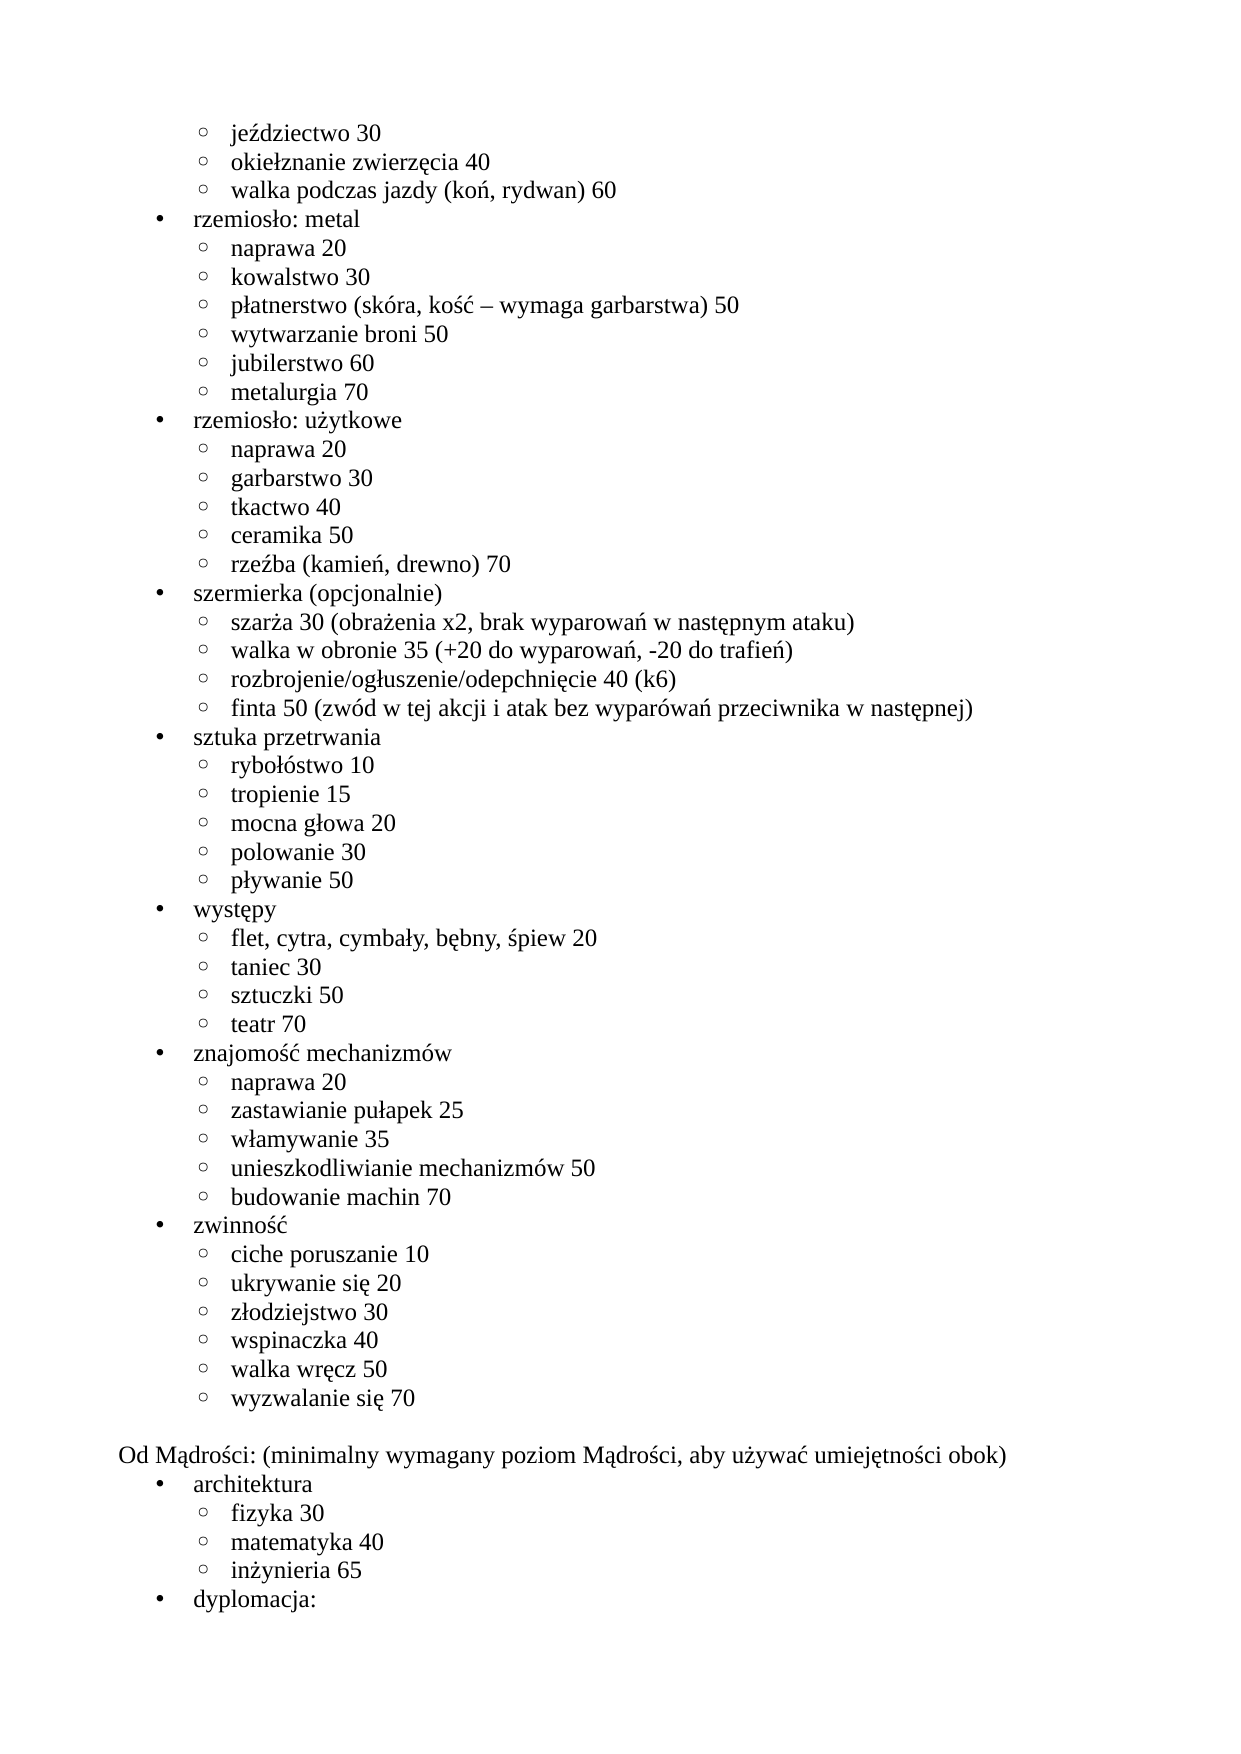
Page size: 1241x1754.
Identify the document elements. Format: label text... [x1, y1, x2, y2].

list walka w obronie 35 (+20 do wyparowań, -20 do trafień) [193, 636, 1122, 664]
list okiełznanie zwierzęcia 40 [193, 147, 1122, 176]
list tropienie 15 [193, 779, 1122, 808]
list taniec 30 [193, 952, 1122, 981]
list polowanie 30 [193, 837, 1122, 866]
list szarża 30 (obrażenia x2, brak wyparowań w następnym ataku) [193, 607, 1122, 636]
list walka wręcz 50 [193, 1354, 1122, 1383]
list naprawa 20 [193, 1067, 1122, 1096]
list dyplomacja: [156, 1584, 1122, 1613]
list sztuczki 50 [193, 981, 1122, 1009]
list inżynieria 65 [193, 1556, 1122, 1584]
list jeździectwo 30 [193, 118, 1122, 147]
list zastawianie pułapek 25 [193, 1096, 1122, 1124]
list rozbrojenie/ogłuszenie/odepchnięcie 40 (k6) [193, 664, 1122, 693]
list teatr 70 [193, 1009, 1122, 1038]
list ukrywanie się 20 [193, 1268, 1122, 1297]
list płatnerstwo (skóra, kość – wymaga garbarstwa) 50 [193, 291, 1122, 319]
list garbarstwo 30 [193, 463, 1122, 492]
list finta 50 (zwód w tej akcji i atak bez wyparówań przeciwnika w następnej) [193, 693, 1122, 722]
list unieszkodliwianie mechanizmów 50 [193, 1153, 1122, 1182]
list metalurgia 70 [193, 377, 1122, 406]
list ciche poruszanie 10 [193, 1239, 1122, 1268]
list znajomość mechanizmów [156, 1038, 1122, 1067]
list jubilerstwo 60 [193, 348, 1122, 377]
list walka podczas jazdy (koń, rydwan) 60 [193, 176, 1122, 204]
list ceramika 50 [193, 521, 1122, 549]
list szermierka (opcjonalnie) [156, 578, 1122, 607]
list sztuka przetrwania [156, 722, 1122, 751]
list naprawa 20 [193, 233, 1122, 262]
list budowanie machin 70 [193, 1182, 1122, 1211]
list wspinaczka 40 [193, 1326, 1122, 1354]
list wyzwalanie się 70 [193, 1383, 1122, 1412]
list kowalstwo 30 [193, 262, 1122, 291]
list występy [156, 894, 1122, 923]
list naprawa 20 [193, 434, 1122, 463]
list rzemiosło: użytkowe [156, 406, 1122, 434]
text Od Mądrości: (minimalny wymagany poziom Mądrości, aby używać umiejętności obok) [118, 1441, 1122, 1469]
list zwinność [156, 1211, 1122, 1239]
list pływanie 50 [193, 866, 1122, 894]
list matematyka 40 [193, 1527, 1122, 1556]
list rzeźba (kamień, drewno) 70 [193, 549, 1122, 578]
list rzemiosło: metal [156, 204, 1122, 233]
list złodziejstwo 30 [193, 1297, 1122, 1326]
list wytwarzanie broni 50 [193, 319, 1122, 348]
list fizyka 30 [193, 1498, 1122, 1527]
list mocna głowa 20 [193, 808, 1122, 837]
list rybołóstwo 10 [193, 751, 1122, 779]
list włamywanie 35 [193, 1124, 1122, 1153]
list architektura [156, 1469, 1122, 1498]
list tkactwo 40 [193, 492, 1122, 521]
list flet, cytra, cymbały, bębny, śpiew 20 [193, 923, 1122, 952]
